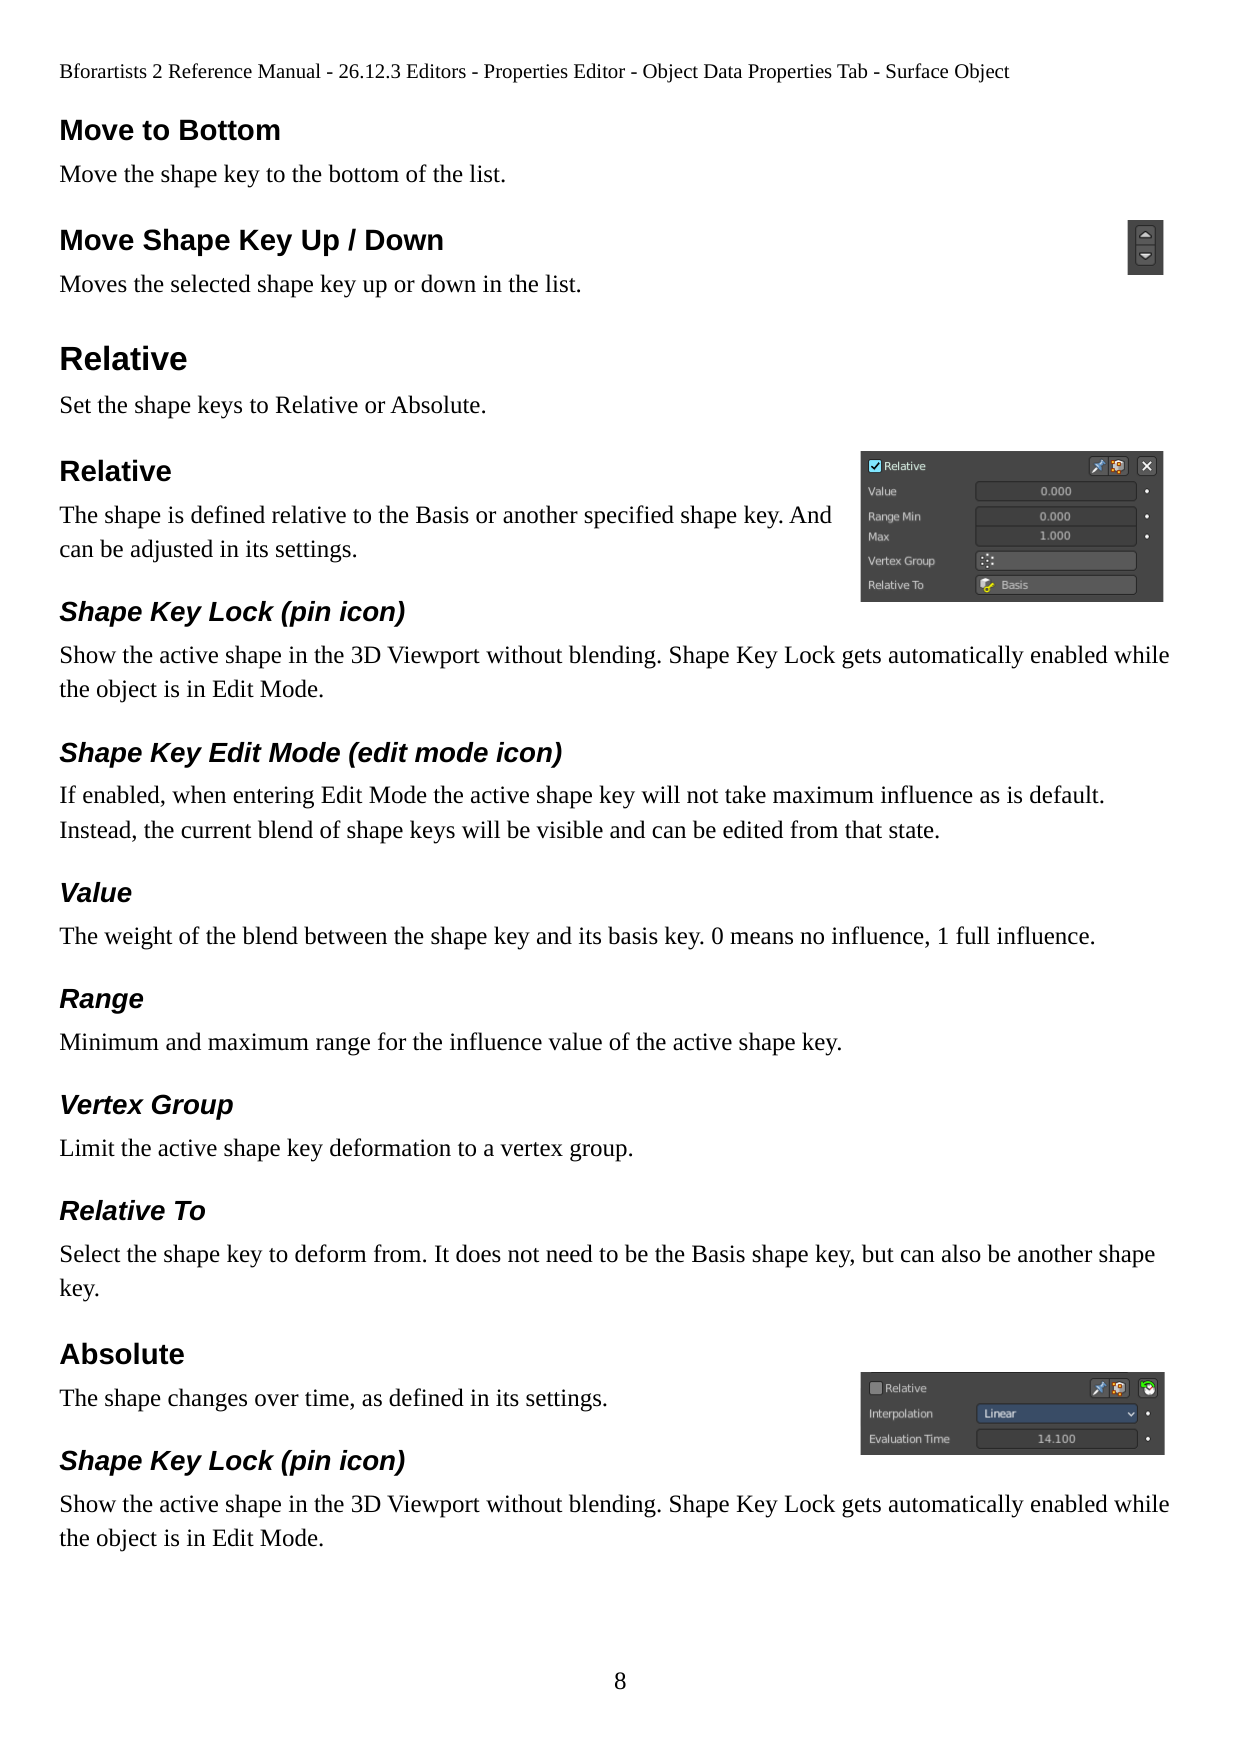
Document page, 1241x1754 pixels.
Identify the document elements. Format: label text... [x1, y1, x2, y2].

subtitle Move to Bottom [59, 113, 1181, 146]
text Minimum and maximum range for the influence value of the active shape key. [59, 1027, 1181, 1056]
text The shape changes over time, as defined in its settings. [59, 1383, 860, 1412]
subtitle Range [59, 982, 1181, 1014]
text If enabled, when entering Edit Mode the active shape key will not take maximum influence as is default. Instead, the current blend of shape keys will be visible and can be edited from that state. [59, 781, 1181, 844]
text Set the shape keys to Relative or Absolute. [59, 390, 1181, 418]
subtitle [1164, 453, 1181, 487]
subtitle Shape Key Lock (pin icon) [59, 596, 1181, 628]
subtitle Vertex Group [59, 1088, 1181, 1120]
subtitle Absolute [59, 1337, 1181, 1371]
text Limit the active shape key deformation to a vertex group. [59, 1133, 1181, 1162]
subtitle Value [59, 877, 1181, 908]
text Select the shape key to deform from. It does not need to be the Basis shape key, but can also be another shape key. [59, 1239, 1181, 1302]
picture [860, 1372, 1165, 1455]
subtitle Move Shape Key Up / Down [59, 222, 1127, 256]
subtitle Shape Key Lock (pin icon) [59, 1445, 1181, 1477]
subtitle Relative To [59, 1194, 1181, 1226]
text The shape is defined relative to the Basis or another specified shape key. And can be adjusted in its settings. [59, 500, 860, 563]
subtitle Shape Key Edit Mode (edit mode icon) [59, 736, 1181, 768]
text Show the active shape in the 3D Viewport without blending. Shape Key Lock gets automatically enabled while the object is in Edit Mode. [59, 1489, 1181, 1552]
subtitle [1164, 222, 1181, 256]
text Show the active shape in the 3D Viewport without blending. Shape Key Lock gets automatically enabled while the object is in Edit Mode. [59, 640, 1181, 703]
picture [860, 451, 1164, 602]
text The weight of the blend between the shape key and its basis key. 0 means no influence, 1 full influence. [59, 921, 1181, 950]
subtitle Relative [59, 453, 860, 487]
text Moves the selected shape key up or down in the list. [59, 269, 1181, 297]
subtitle Relative [59, 339, 1181, 377]
picture [1127, 220, 1164, 275]
text Move the shape key to the bottom of the list. [59, 159, 1181, 188]
